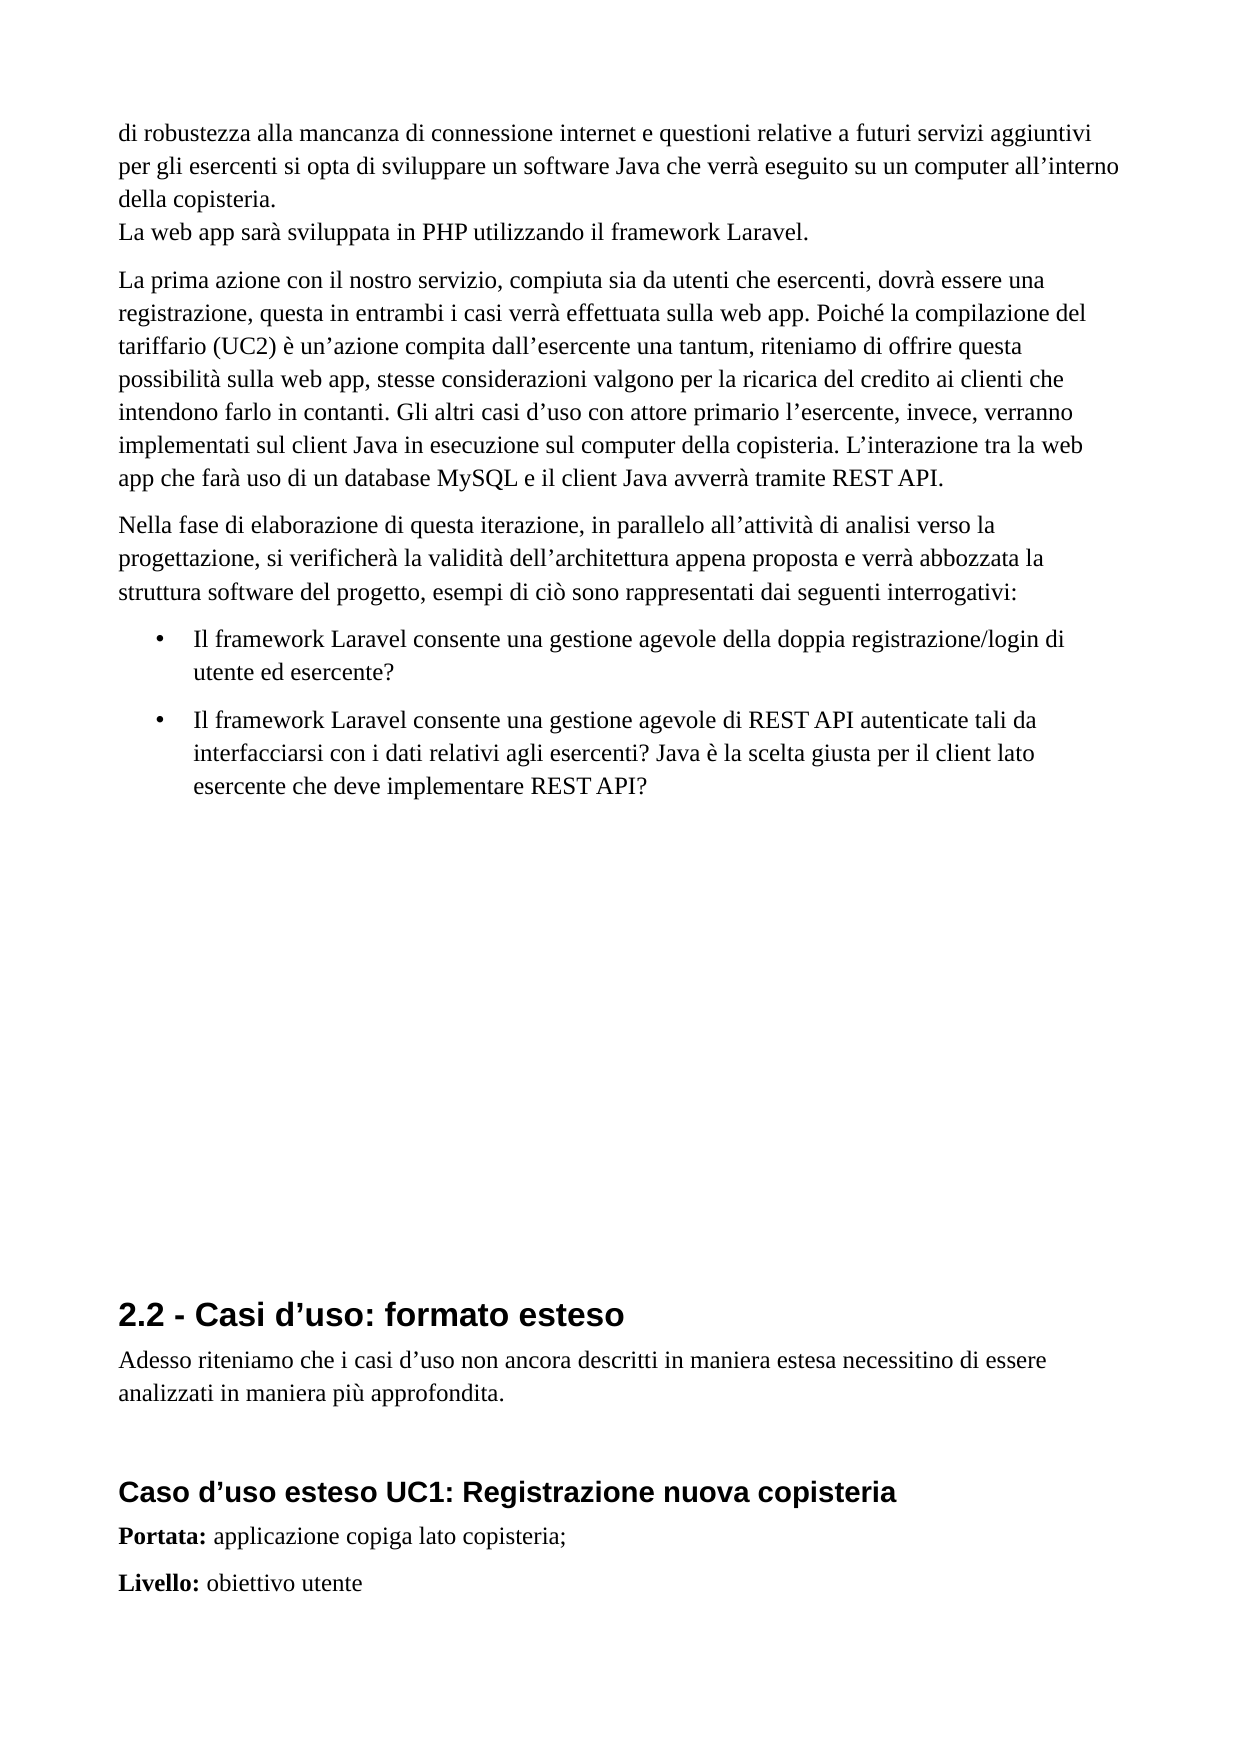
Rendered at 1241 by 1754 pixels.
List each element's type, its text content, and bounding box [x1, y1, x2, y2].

list Il framework Laravel consente una gestione agevole di REST API autenticate tali da interfacciarsi con i dati relativi agli esercenti? Java è la scelta giusta per il client lato esercente che deve implementare REST API? [156, 705, 1122, 799]
text Livello: obiettivo utente [118, 1568, 1122, 1597]
text Portata: applicazione copiga lato copisteria; [118, 1521, 1122, 1549]
subtitle Caso d’uso esteso UC1: Registrazione nuova copisteria [118, 1441, 1122, 1508]
subtitle 2.2 - Casi d’uso: formato esteso [118, 1294, 1122, 1333]
text Nella fase di elaborazione di questa iterazione, in parallelo all’attività di analisi verso la progettazione, si verificherà la validità dell’architettura appena proposta e verrà abbozzata la struttura software del progetto, esempi di ciò sono rappresentati dai seguenti interrogativi: [118, 511, 1122, 605]
text La prima azione con il nostro servizio, compiuta sia da utenti che esercenti, dovrà essere una registrazione, questa in entrambi i casi verrà effettuata sulla web app. Poiché la compilazione del tariffario (UC2) è un’azione compita dall’esercente una tantum, riteniamo di offrire questa possibilità sulla web app, stesse considerazioni valgono per la ricarica del credito ai clienti che intendono farlo in contanti. Gli altri casi d’uso con attore primario l’esercente, invece, verranno implementati sul client Java in esecuzione sul computer della copisteria. L’interazione tra la web app che farà uso di un database MySQL e il client Java avverrà tramite REST API. [118, 265, 1122, 492]
text di robustezza alla mancanza di connessione internet e questioni relative a futuri servizi aggiuntivi per gli esercenti si opta di sviluppare un software Java che verrà eseguito su un computer all’interno della copisteria. La web app sarà sviluppata in PHP utilizzando il framework Laravel. [118, 118, 1122, 246]
list Il framework Laravel consente una gestione agevole della doppia registrazione/login di utente ed esercente? [156, 624, 1122, 686]
text Adesso riteniamo che i casi d’uso non ancora descritti in maniera estesa necessitino di essere analizzati in maniera più approfondita. [118, 1346, 1122, 1407]
